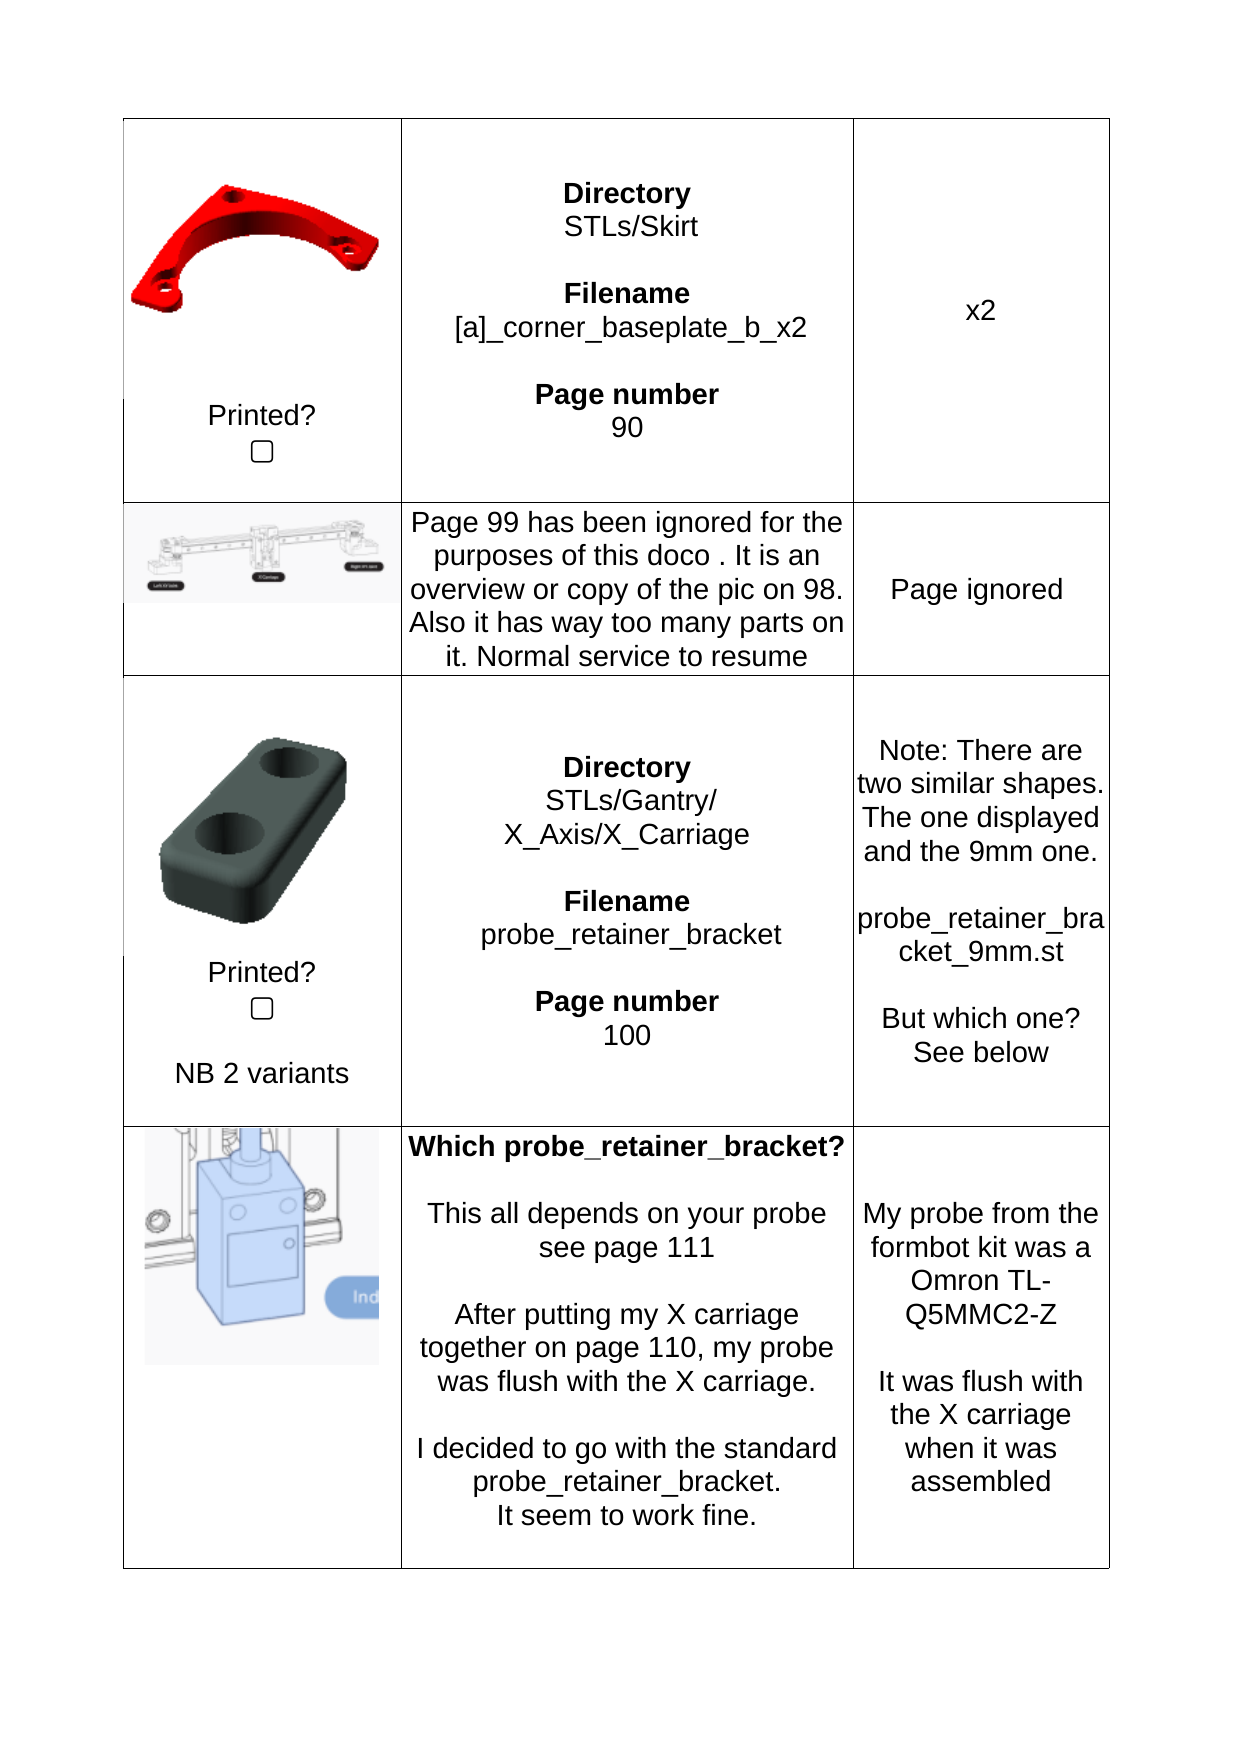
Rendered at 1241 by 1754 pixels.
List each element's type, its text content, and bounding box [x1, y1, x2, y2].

table_cell [124, 1127, 401, 1568]
table_cell x2 [854, 119, 1109, 502]
table_cell Page 99 has been ignored for the purposes of this doco . It is an overview or copy of the pic on 98. Also it has way too many parts on it. Normal service to resume [402, 503, 853, 675]
table_cell [124, 603, 401, 675]
picture [123, 121, 401, 399]
table_cell Page ignored [854, 503, 1109, 675]
table_cell Printed? ▢ [124, 399, 401, 502]
table_cell Directory STLs/Skirt Filename [a]_corner_baseplate_b_x2 Page number 90 [402, 119, 853, 502]
picture [123, 678, 401, 956]
picture [123, 504, 401, 603]
table_cell Which probe_retainer_bracket? This all depends on your probe see page 111 After putting my X carriage together on page 110, my probe was flush with the X carriage. I decided to go with the standard probe_retainer_bracket. It seem to work fine. [402, 1127, 853, 1568]
table_cell Directory STLs/Gantry/ X_Axis/X_Carriage Filename probe_retainer_bracket Page number 100 [402, 676, 853, 1126]
table_cell Printed? ▢ NB 2 variants [124, 956, 401, 1126]
table_cell My probe from the formbot kit was a Omron TL-Q5MMC2-Z It was flush with the X carriage when it was assembled [854, 1127, 1109, 1568]
table_cell Note: There are two similar shapes. The one displayed and the 9mm one. probe_retainer_bracket_9mm.st But which one? See below [854, 676, 1109, 1126]
picture [144, 1128, 379, 1365]
